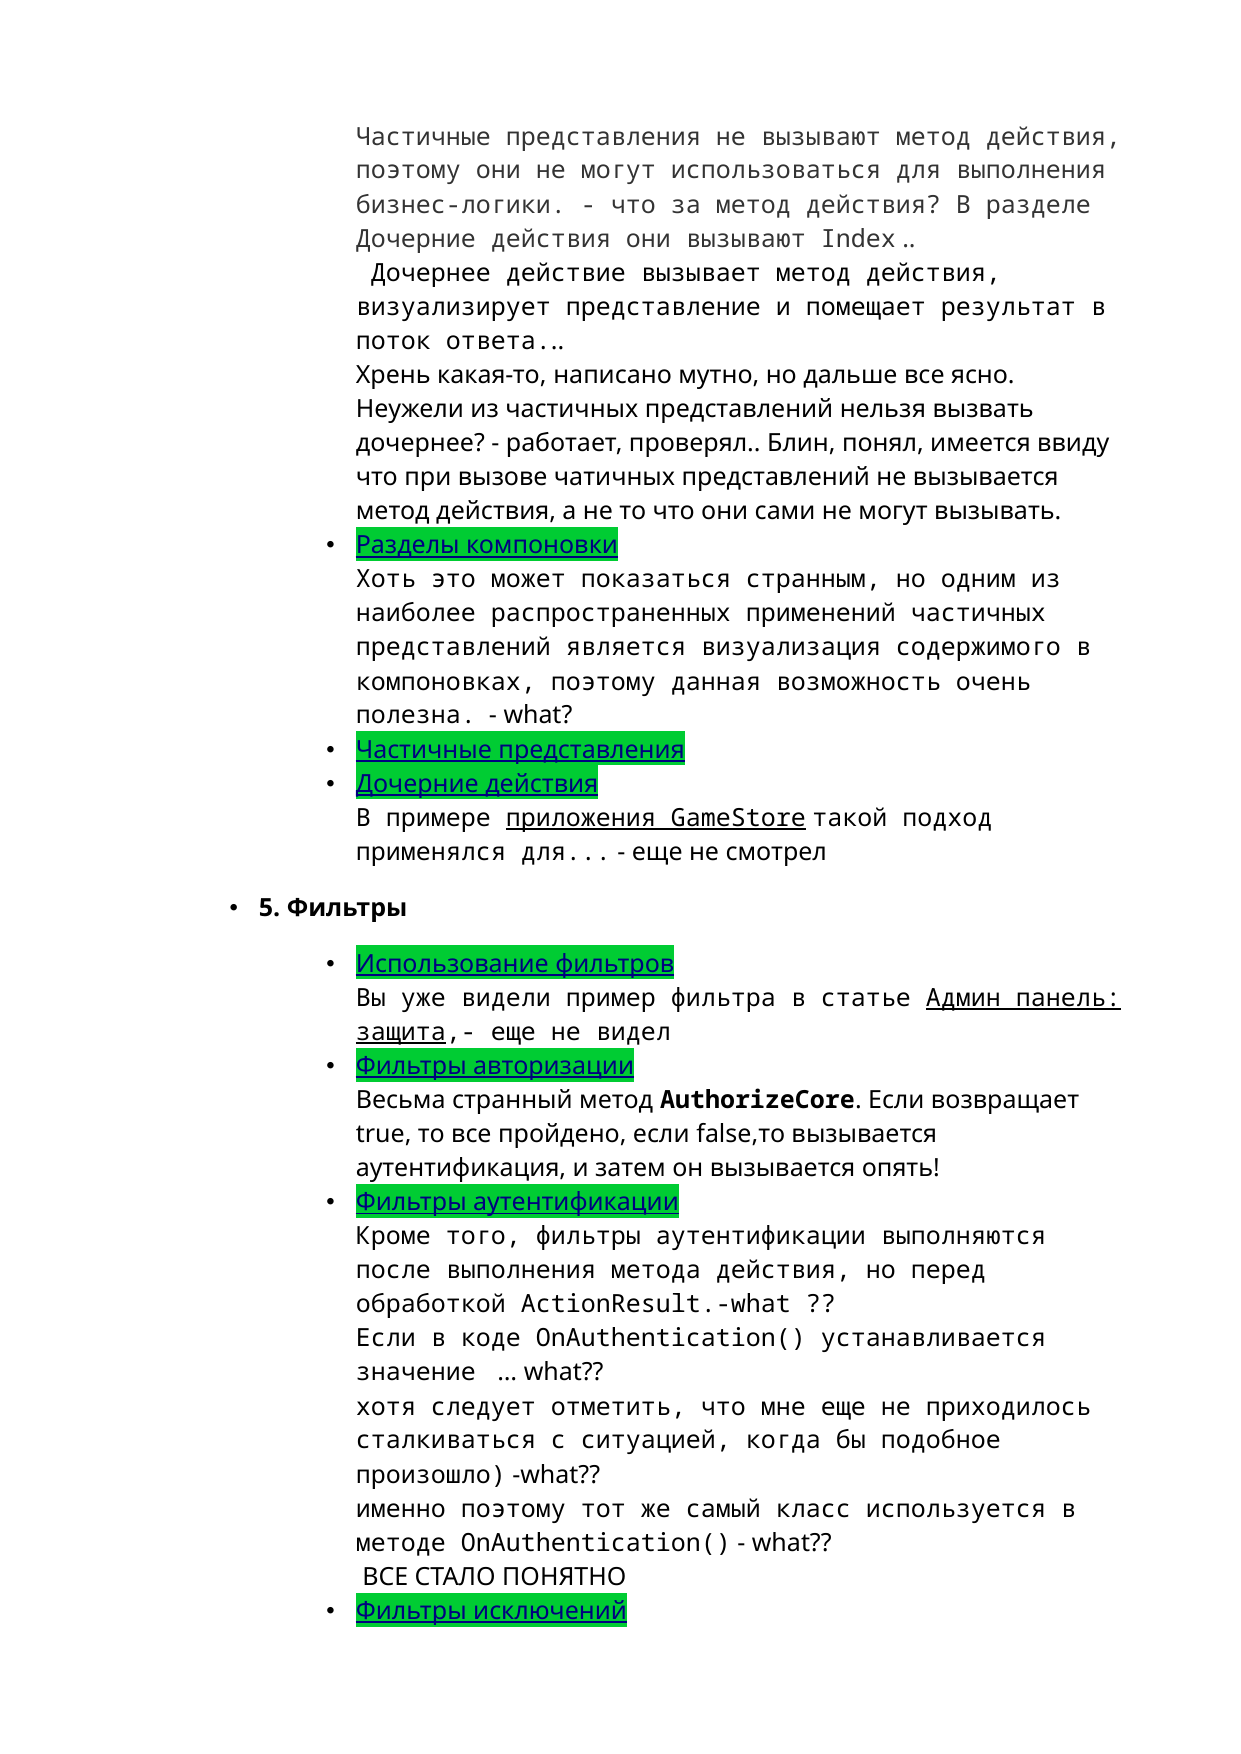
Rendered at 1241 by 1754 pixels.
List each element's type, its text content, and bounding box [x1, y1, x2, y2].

list Фильтры авторизации [326, 1047, 1122, 1082]
list Фильтры исключений [326, 1592, 1122, 1627]
subtitle 5. Фильтры [229, 889, 1100, 923]
list Частичные представления не вызывают метод действия, поэтому они не могут использоваться для выполнения бизнес-логики. - что за метод действия? В разделе Дочерние действия они вызывают Index .. [326, 118, 1122, 254]
list Дочерние действия [326, 765, 1122, 799]
list именно поэтому тот же самый класс используется в методе OnAuthentication() - what?? [326, 1490, 1122, 1558]
list Использование фильтров [326, 945, 1122, 979]
list Дочернее действие вызывает метод действия, визуализирует представление и помещает результат в поток ответа... [326, 254, 1122, 357]
list хотя следует отметить, что мне еще не приходилось сталкиваться с ситуацией, когда бы подобное произошло) -what?? [326, 1388, 1122, 1490]
list Весьма странный метод AuthorizeCore. Если возвращает true, то все пройдено, если false,то вызывается аутентификация, и затем он вызывается опять! [326, 1082, 1122, 1184]
list ВСЕ СТАЛО ПОНЯТНО [326, 1558, 1122, 1592]
list Хрень какая-то, написано мутно, но дальше все ясно. Неужели из частичных представлений нельзя вызвать дочернее? - работает, проверял.. Блин, понял, имеется ввиду что при вызове чатичных представлений не вызывается метод действия, а не то что они сами не могут вызывать. [326, 357, 1122, 527]
list Кроме того, фильтры аутентификации выполняются после выполнения метода действия, но перед обработкой ActionResult.-what ?? [326, 1218, 1122, 1320]
list Частичные представления [326, 731, 1122, 765]
list Фильтры аутентификации [326, 1184, 1122, 1218]
list Хоть это может показаться странным, но одним из наиболее распространенных применений частичных представлений является визуализация содержимого в компоновках, поэтому данная возможность очень полезна. - what? [326, 561, 1122, 731]
list Вы уже видели пример фильтра в статье Админ панель: защита,- еще не видел [326, 979, 1122, 1047]
list В примере приложения GameStore такой подход применялся для... - еще не смотрел [326, 799, 1122, 867]
list Разделы компоновки [326, 527, 1122, 561]
list Если в коде OnAuthentication() устанавливается значение … what?? [326, 1320, 1122, 1388]
